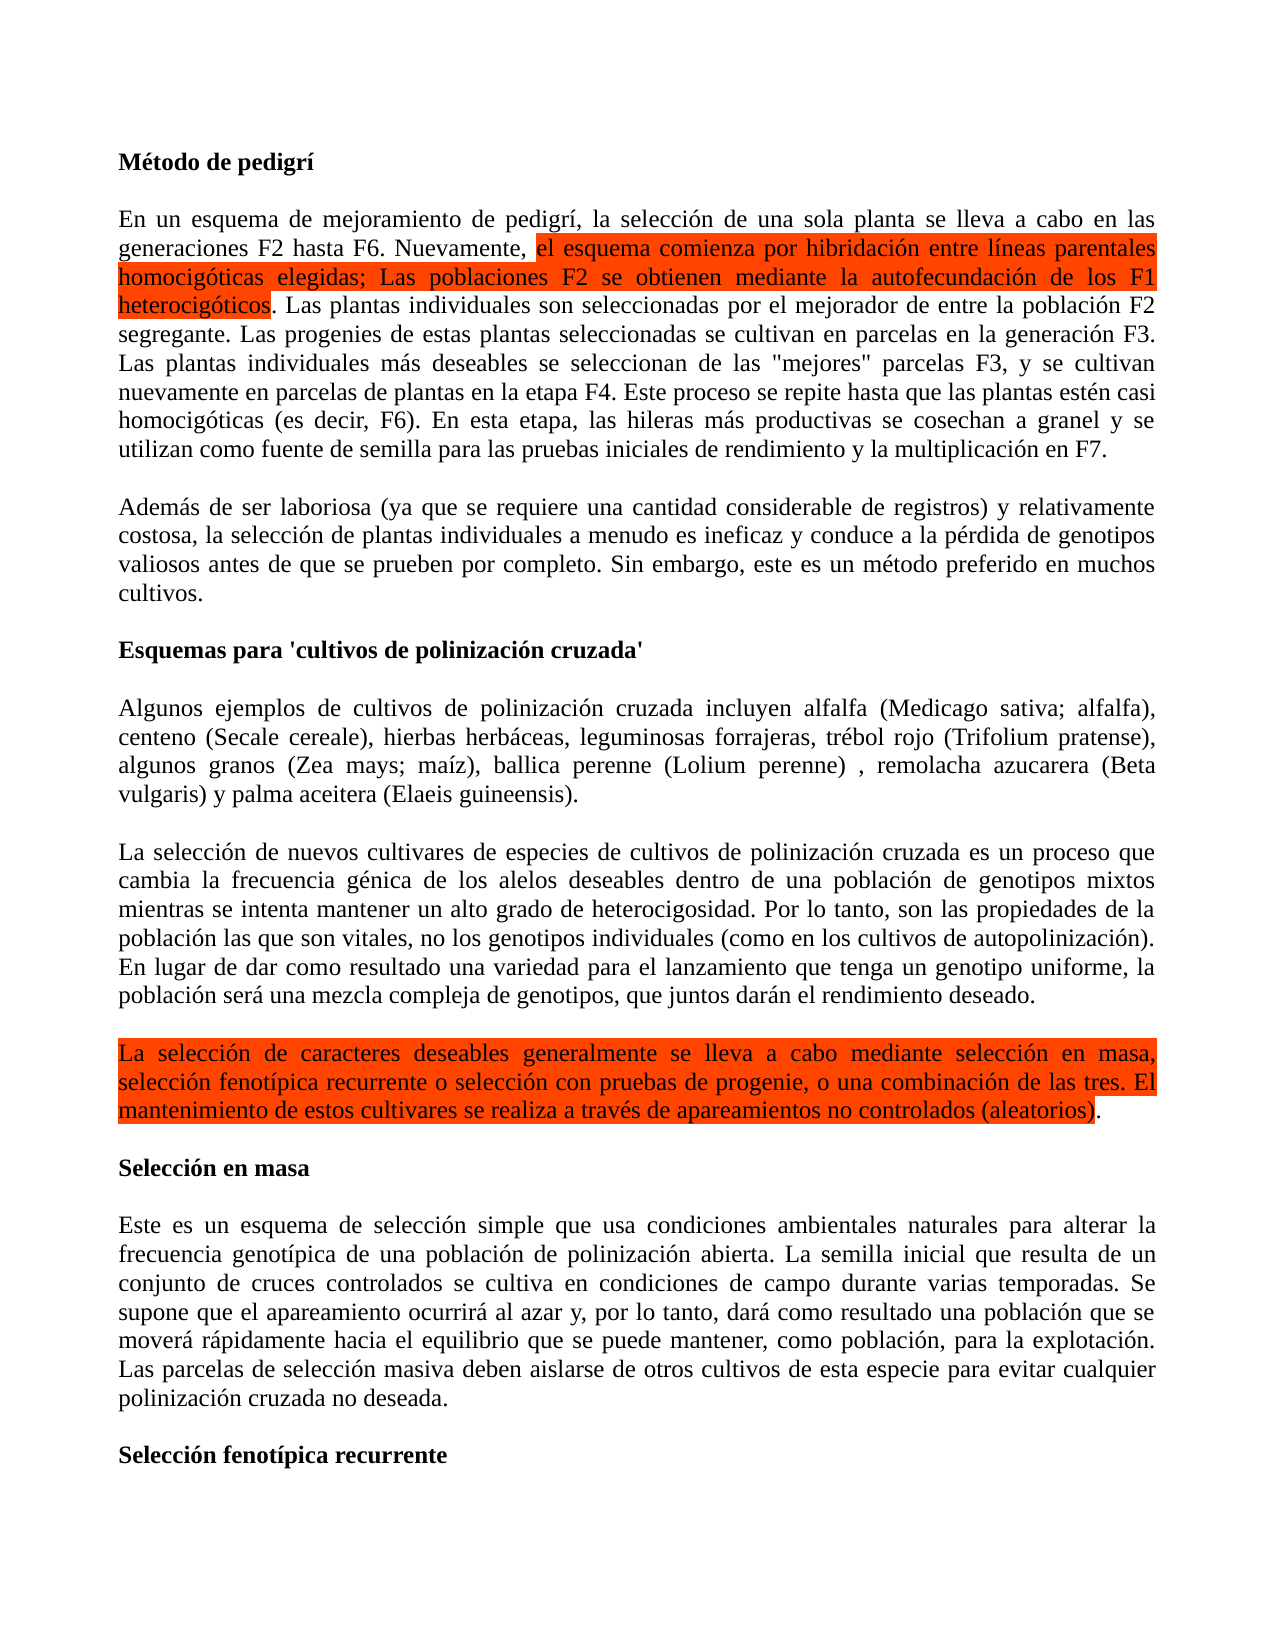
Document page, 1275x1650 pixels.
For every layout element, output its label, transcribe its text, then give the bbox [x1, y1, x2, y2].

text Esquemas para 'cultivos de polinización cruzada' [118, 636, 1157, 664]
text Algunos ejemplos de cultivos de polinización cruzada incluyen alfalfa (Medicago sativa; alfalfa), centeno (Secale cereale), hierbas herbáceas, leguminosas forrajeras, trébol rojo (Trifolium pratense), algunos granos (Zea mays; maíz), ballica perenne (Lolium perenne) , remolacha azucarera (Beta vulgaris) y palma aceitera (Elaeis guineensis). [118, 693, 1157, 808]
text Selección en masa [118, 1153, 1157, 1182]
text Selección fenotípica recurrente [118, 1441, 1157, 1469]
text Además de ser laboriosa (ya que se requiere una cantidad considerable de registros) y relativamente costosa, la selección de plantas individuales a menudo es ineficaz y conduce a la pérdida de genotipos valiosos antes de que se prueben por completo. Sin embargo, este es un método preferido en muchos cultivos. [118, 492, 1157, 607]
text En un esquema de mejoramiento de pedigrí, la selección de una sola planta se lleva a cabo en las generaciones F2 hasta F6. Nuevamente, el esquema comienza por hibridación entre líneas parentales homocigóticas elegidas; Las poblaciones F2 se obtienen mediante la autofecundación de los F1 heterocigóticos. Las plantas individuales son seleccionadas por el mejorador de entre la población F2 segregante. Las progenies de estas plantas seleccionadas se cultivan en parcelas en la generación F3. Las plantas individuales más deseables se seleccionan de las "mejores" parcelas F3, y se cultivan nuevamente en parcelas de plantas en la etapa F4. Este proceso se repite hasta que las plantas estén casi homocigóticas (es decir, F6). En esta etapa, las hileras más productivas se cosechan a granel y se utilizan como fuente de semilla para las pruebas iniciales de rendimiento y la multiplicación en F7. [118, 204, 1157, 463]
text Método de pedigrí [118, 147, 1157, 176]
text La selección de nuevos cultivares de especies de cultivos de polinización cruzada es un proceso que cambia la frecuencia génica de los alelos deseables dentro de una población de genotipos mixtos mientras se intenta mantener un alto grado de heterocigosidad. Por lo tanto, son las propiedades de la población las que son vitales, no los genotipos individuales (como en los cultivos de autopolinización). En lugar de dar como resultado una variedad para el lanzamiento que tenga un genotipo uniforme, la población será una mezcla compleja de genotipos, que juntos darán el rendimiento deseado. [118, 837, 1157, 1009]
text La selección de caracteres deseables generalmente se lleva a cabo mediante selección en masa, selección fenotípica recurrente o selección con pruebas de progenie, o una combinación de las tres. El mantenimiento de estos cultivares se realiza a través de apareamientos no controlados (aleatorios). [118, 1038, 1157, 1124]
text Este es un esquema de selección simple que usa condiciones ambientales naturales para alterar la frecuencia genotípica de una población de polinización abierta. La semilla inicial que resulta de un conjunto de cruces controlados se cultiva en condiciones de campo durante varias temporadas. Se supone que el apareamiento ocurrirá al azar y, por lo tanto, dará como resultado una población que se moverá rápidamente hacia el equilibrio que se puede mantener, como población, para la explotación. Las parcelas de selección masiva deben aislarse de otros cultivos de esta especie para evitar cualquier polinización cruzada no deseada. [118, 1211, 1157, 1412]
